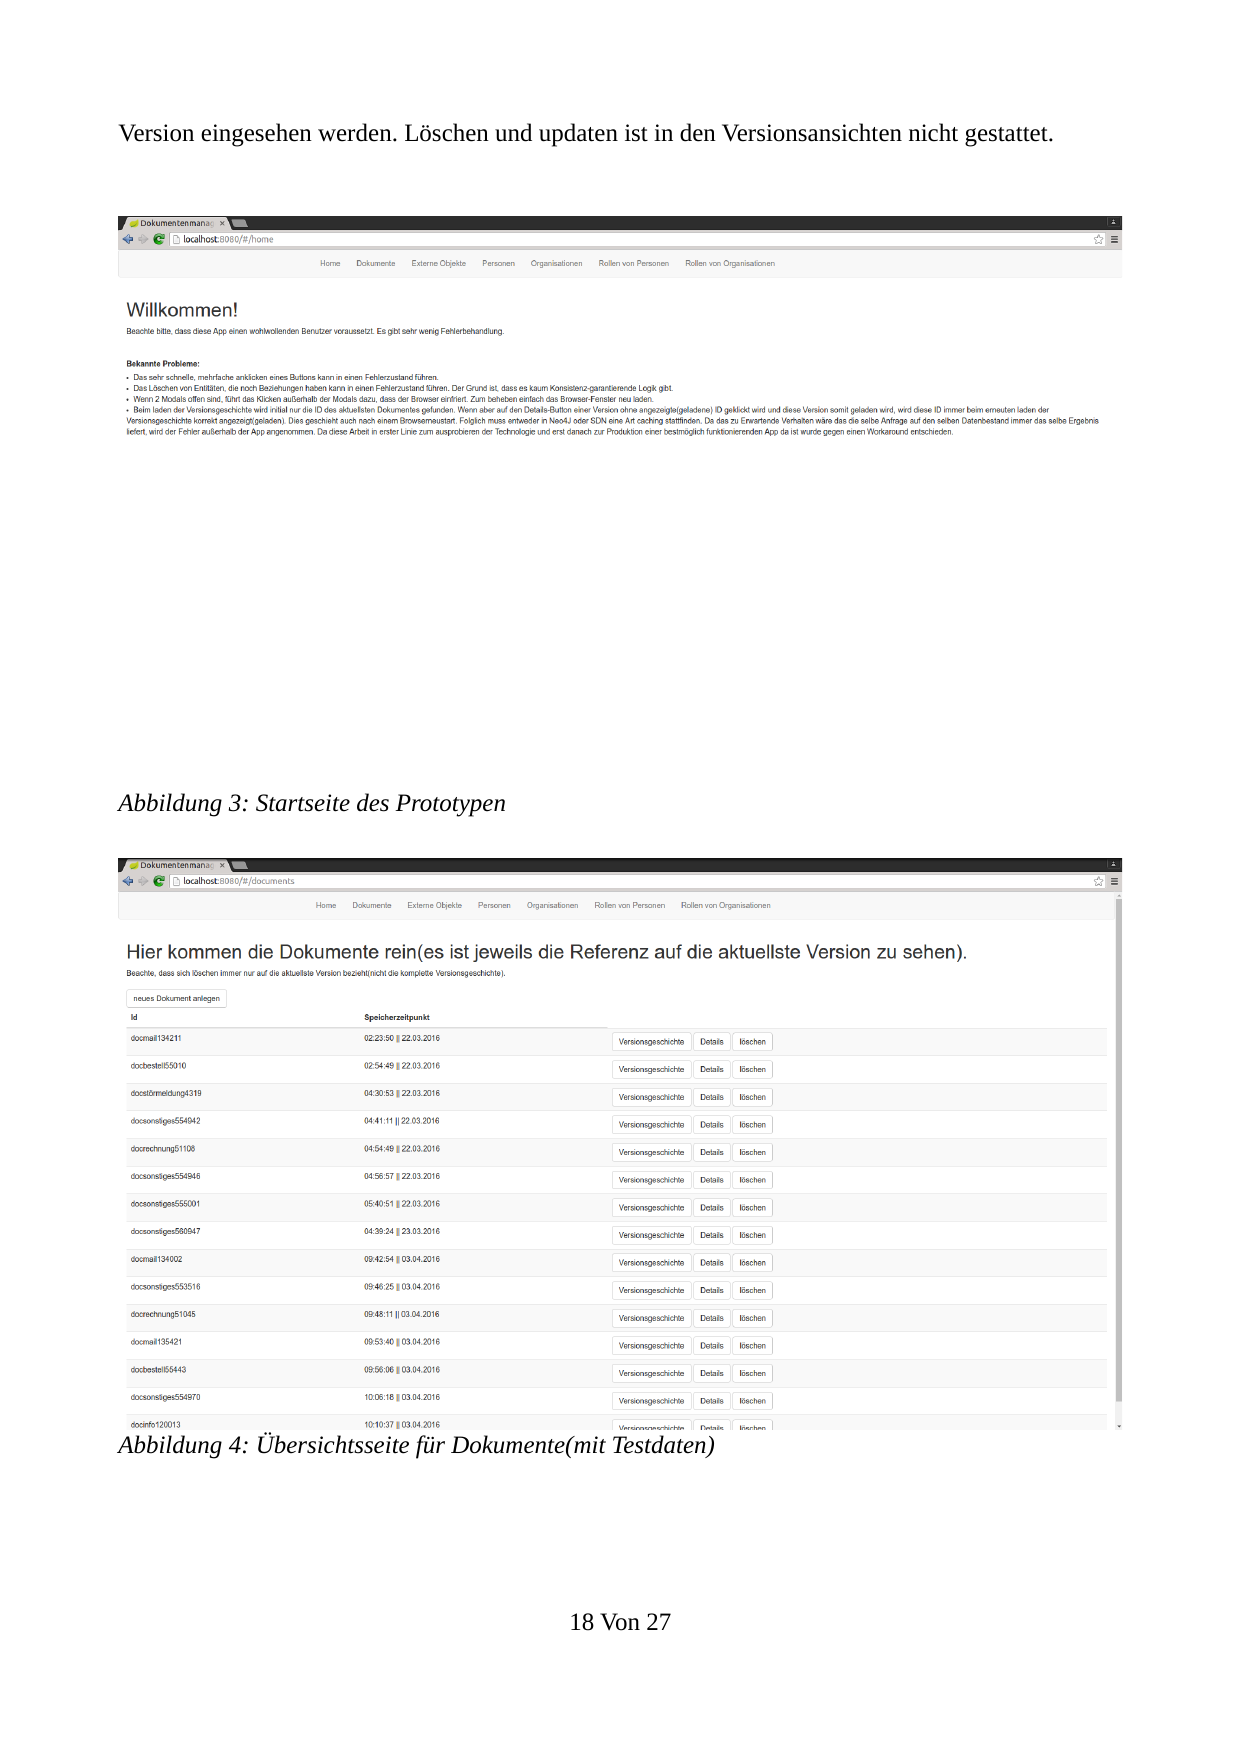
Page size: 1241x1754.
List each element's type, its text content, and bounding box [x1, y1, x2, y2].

text Abbildung 4: Übersichtsseite für Dokumente(mit Testdaten) [118, 1430, 1122, 1458]
text Abbildung 3: Startseite des Prototypen [118, 789, 1122, 817]
picture [118, 858, 1123, 1430]
text Version eingesehen werden. Löschen und updaten ist in den Versionsansichten nicht gestattet. [118, 118, 1122, 147]
picture [118, 216, 1123, 789]
